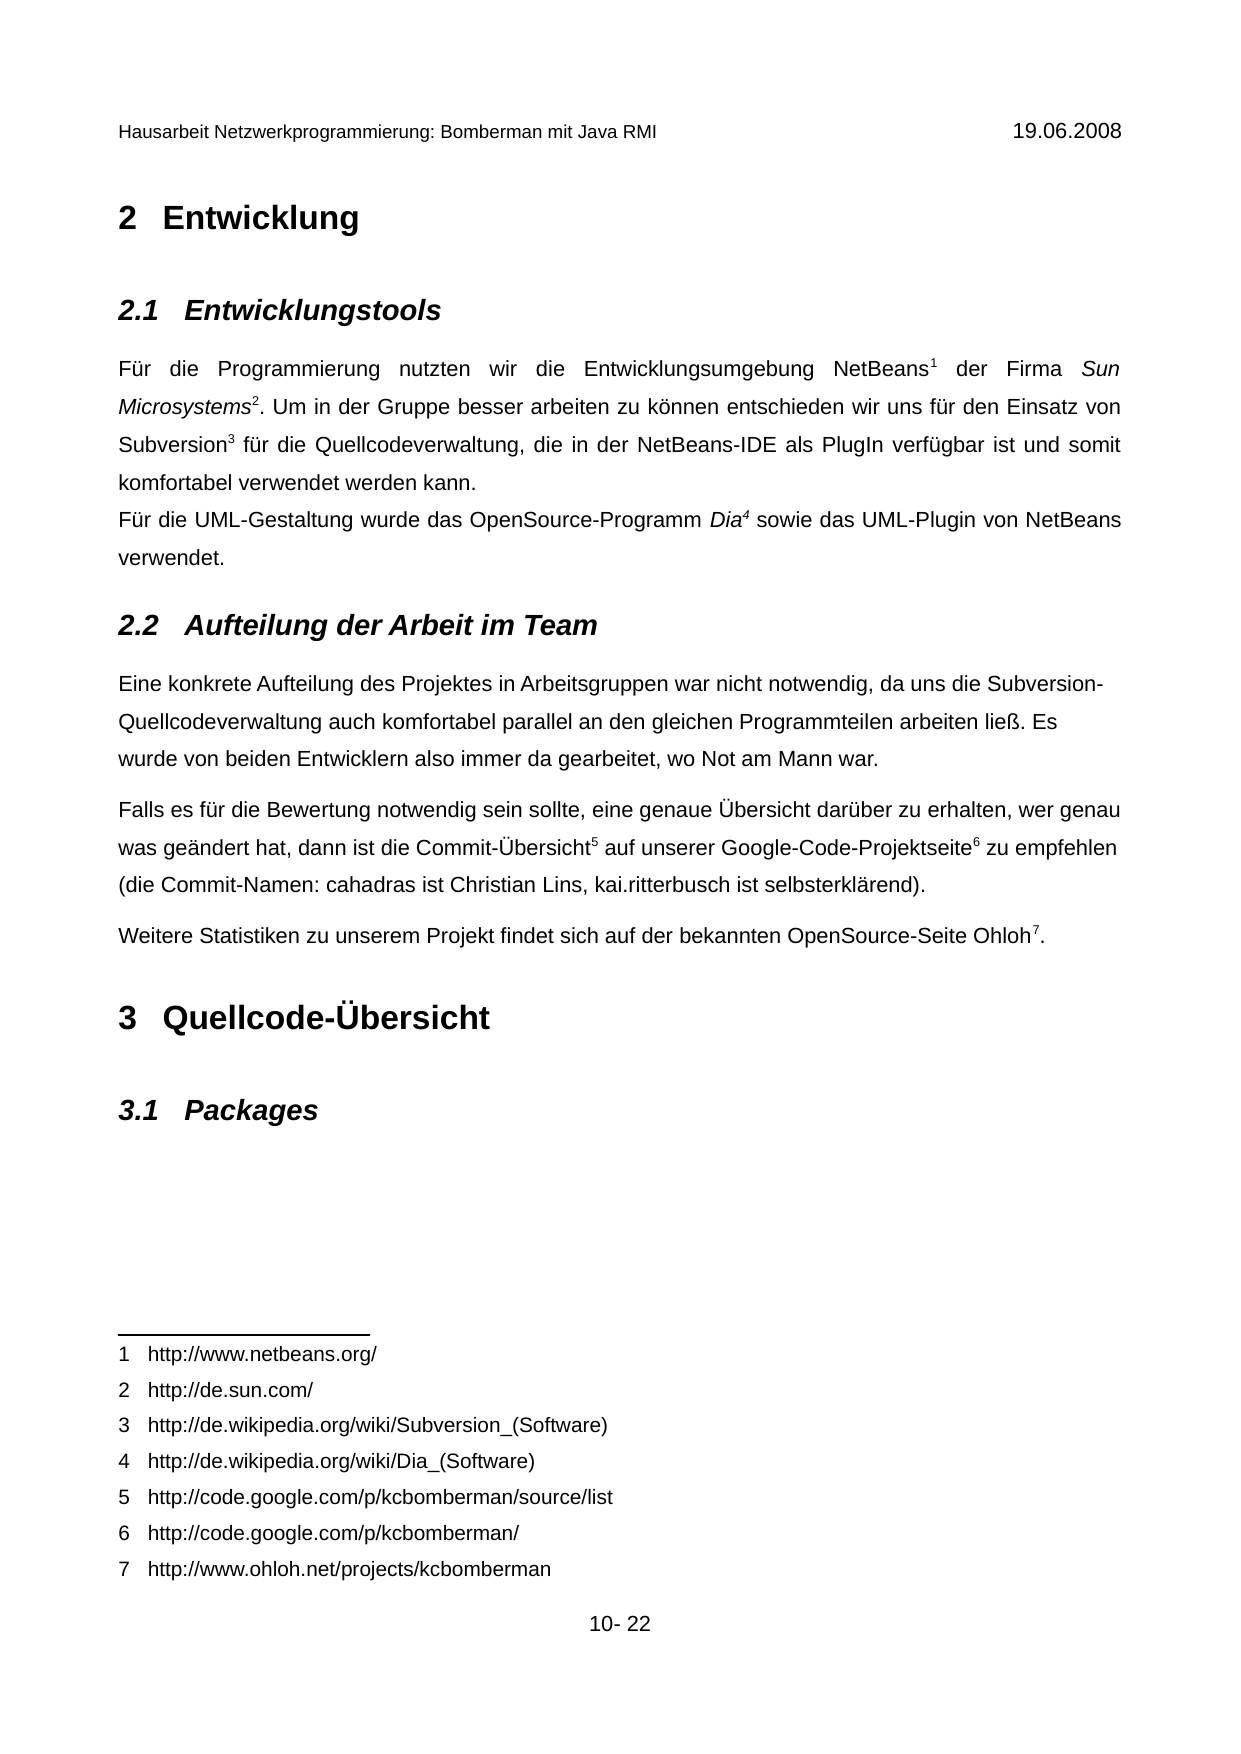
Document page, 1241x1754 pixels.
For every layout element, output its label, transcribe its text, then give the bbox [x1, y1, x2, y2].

text http://code.google.com/p/kcbomberman/ [118, 1521, 1122, 1545]
text Für die UML-Gestaltung wurde das OpenSource-Programm Dia sowie das UML-Plugin von NetBeans verwendet. [118, 507, 1122, 570]
subtitle Quellcode-Übersicht [118, 998, 1122, 1037]
text http://de.wikipedia.org/wiki/Dia_(Software) [118, 1449, 1122, 1473]
text Weitere Statistiken zu unserem Projekt findet sich auf der bekannten OpenSource-Seite Ohloh. [118, 923, 1122, 948]
subtitle Entwicklungstools [118, 293, 1122, 327]
text Eine konkrete Aufteilung des Projektes in Arbeitsgruppen war nicht notwendig, da uns die Subversion-Quellcodeverwaltung auch komfortabel parallel an den gleichen Programmteilen arbeiten ließ. Es wurde von beiden Entwicklern also immer da gearbeitet, wo Not am Mann war. [118, 671, 1122, 772]
text Falls es für die Bewertung notwendig sein sollte, eine genaue Übersicht darüber zu erhalten, wer genau was geändert hat, dann ist die Commit-Übersicht auf unserer Google-Code-Projektseite zu empfehlen (die Commit-Namen: cahadras ist Christian Lins, kai.ritterbusch ist selbsterklärend). [118, 797, 1122, 897]
subtitle Packages [118, 1093, 1122, 1127]
text http://www.ohloh.net/projects/kcbomberman [118, 1557, 1122, 1581]
text Für die Programmierung nutzten wir die Entwicklungsumgebung NetBeans der Firma Sun Microsystems. Um in der Gruppe besser arbeiten zu können entschieden wir uns für den Einsatz von Subversion für die Quellcodeverwaltung, die in der NetBeans-IDE als PlugIn verfügbar ist und somit komfortabel verwendet werden kann. [118, 356, 1122, 495]
text http://www.netbeans.org/ [118, 1341, 1122, 1365]
text http://de.wikipedia.org/wiki/Subversion_(Software) [118, 1413, 1122, 1437]
text http://code.google.com/p/kcbomberman/source/list [118, 1485, 1122, 1509]
text http://de.sun.com/ [118, 1377, 1122, 1401]
subtitle Aufteilung der Arbeit im Team [118, 608, 1122, 641]
subtitle Entwicklung [118, 198, 1122, 236]
